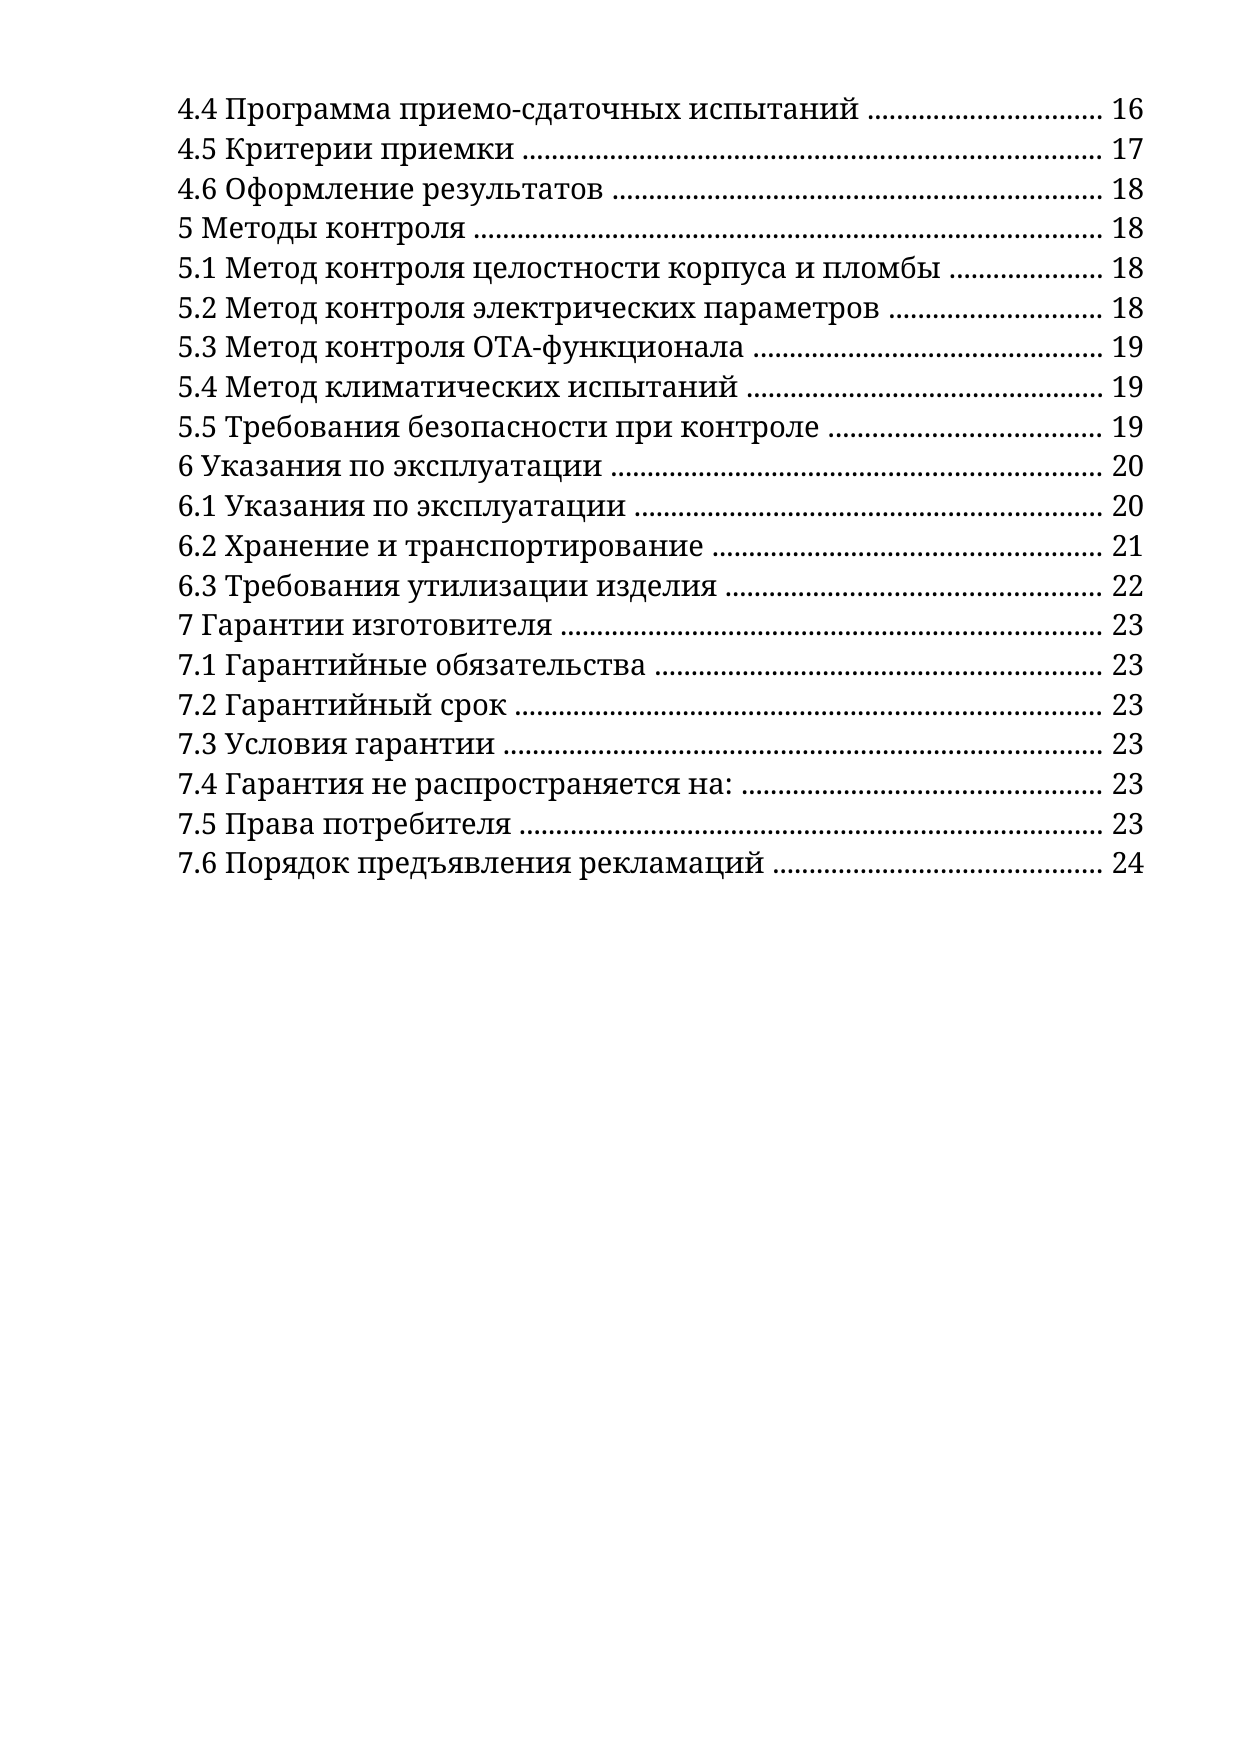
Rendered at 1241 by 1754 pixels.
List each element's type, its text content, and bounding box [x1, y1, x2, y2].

text 6.1 Указания по эксплуатации 1 [177, 485, 1152, 525]
text 7.4 Гарантия не распространяется на: 1 [177, 763, 1152, 803]
text 5.5 Требования безопасности при контроле 1 [177, 406, 1152, 446]
text 7.6 Порядок предъявления рекламаций 1 [177, 843, 1152, 882]
text 4.5 Критерии приемки 1 [177, 128, 1152, 168]
text 7.1 Гарантийные обязательства 1 [177, 644, 1152, 684]
text 5.2 Метод контроля электрических параметров 1 [177, 287, 1152, 327]
text 6.3 Требования утилизации изделия 1 [177, 565, 1152, 604]
text 4.4 Программа приемо-сдаточных испытаний 1 [177, 88, 1152, 128]
text 7.2 Гарантийный срок 1 [177, 684, 1152, 723]
text 5.3 Метод контроля OTA-функционала 1 [177, 327, 1152, 366]
text 7.5 Права потребителя 1 [177, 803, 1152, 843]
text 5 Методы контроля 1 [177, 208, 1152, 247]
text 5.1 Метод контроля целостности корпуса и пломбы 1 [177, 247, 1152, 287]
text 5.4 Метод климатических испытаний 1 [177, 366, 1152, 406]
text 6 Указания по эксплуатации 1 [177, 446, 1152, 485]
text 7 Гарантии изготовителя 1 [177, 604, 1152, 644]
text 7.3 Условия гарантии 1 [177, 723, 1152, 763]
text 6.2 Хранение и транспортирование 1 [177, 525, 1152, 565]
text 4.6 Оформление результатов 1 [177, 168, 1152, 208]
